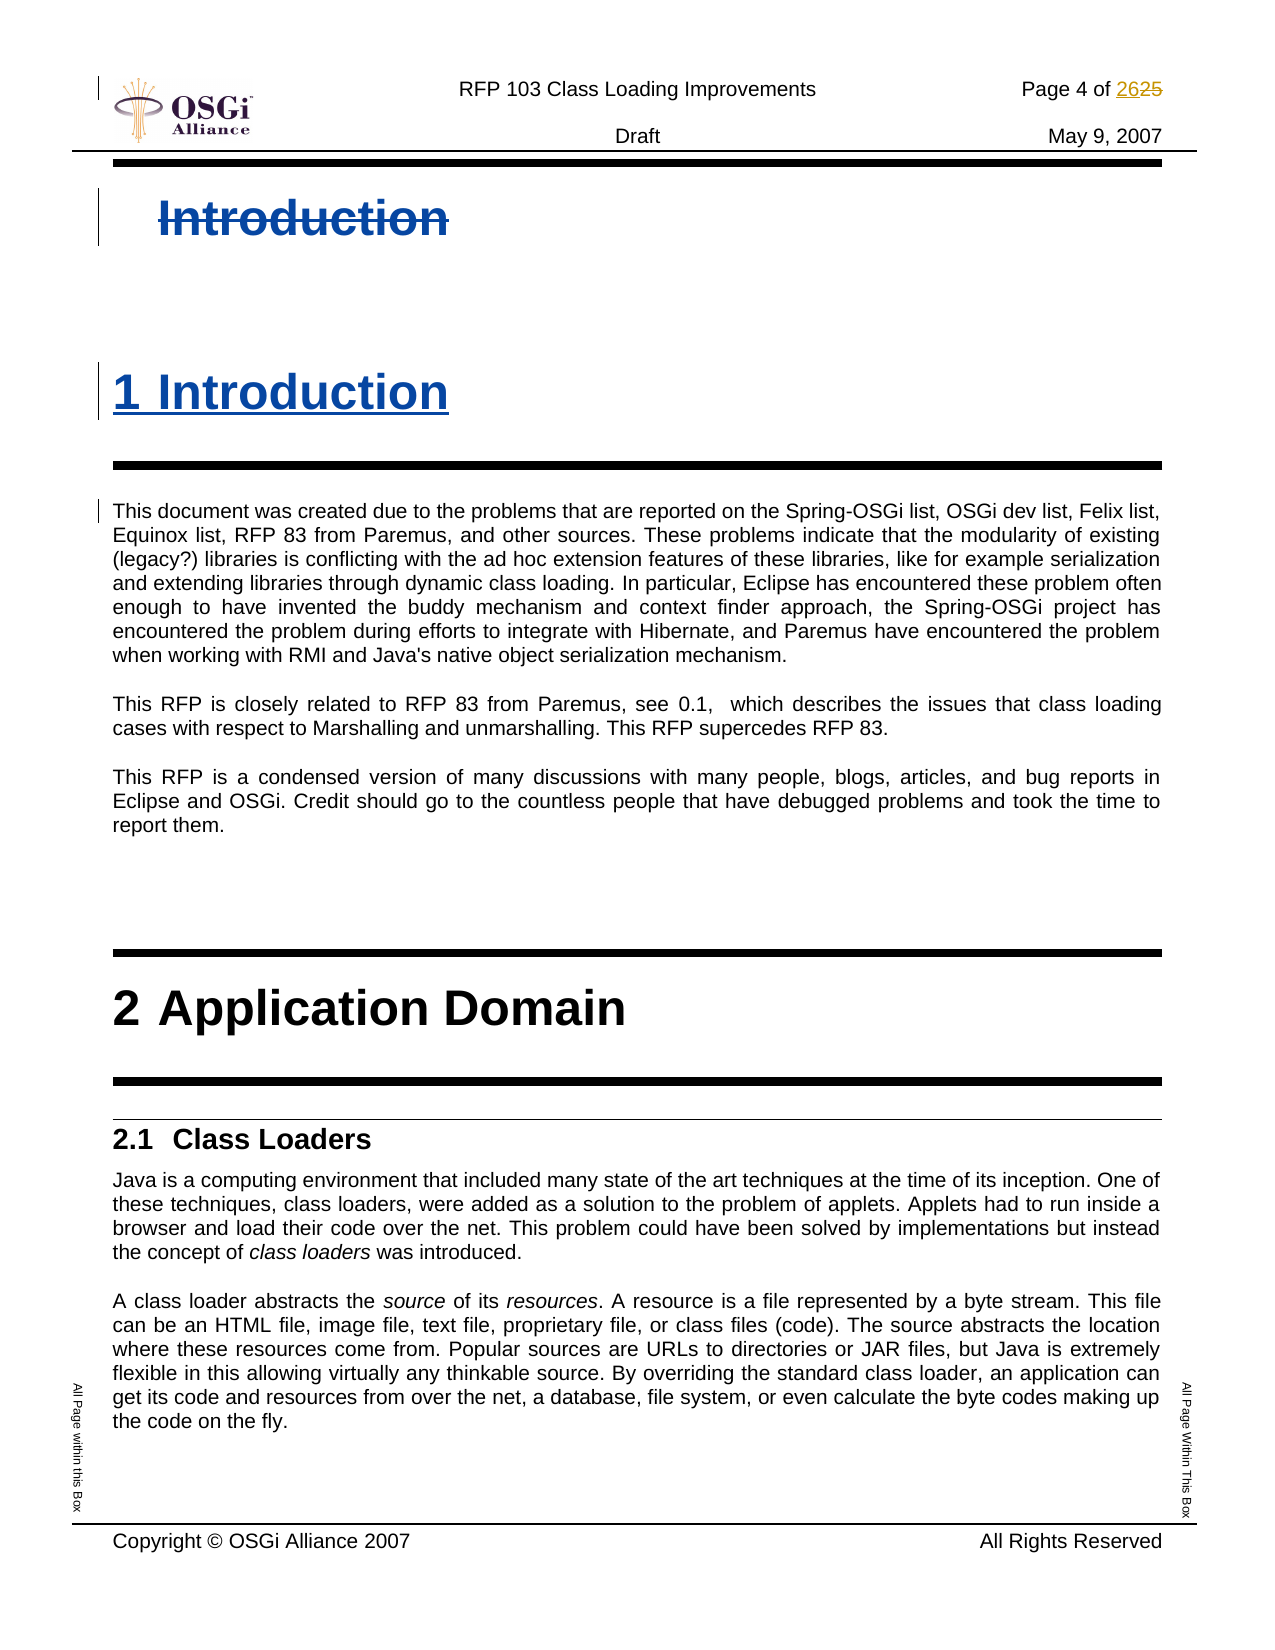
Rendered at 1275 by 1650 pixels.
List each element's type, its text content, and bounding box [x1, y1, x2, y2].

subtitle Introduction [112, 333, 1162, 470]
picture [114, 78, 254, 143]
subtitle Class Loaders [112, 1120, 1162, 1156]
text This document was created due to the problems that are reported on the Spring-OSGi list, OSGi dev list, Felix list, Equinox list, RFP 83 from Paremus, and other sources. These problems indicate that the modularity of existing (legacy?) libraries is conflicting with the ad hoc extension features of these libraries, like for example serialization and extending libraries through dynamic class loading. In particular, Eclipse has encountered these problem often enough to have invented the buddy mechanism and context finder approach, the Spring-OSGi project has encountered the problem during efforts to integrate with Hibernate, and Paremus have encountered the problem when working with RMI and Java's native object serialization mechanism. [112, 499, 1162, 667]
text A class loader abstracts the source of its resources. A resource is a file represented by a byte stream. This file can be an HTML file, image file, text file, proprietary file, or class files (code). The source abstracts the location where these resources come from. Popular sources are URLs to directories or JAR files, but Java is extremely flexible in this allowing virtually any thinkable source. By overriding the standard class loader, an application can get its code and resources from over the net, a database, file system, or even calculate the byte codes making up the code on the fly. [112, 1289, 1162, 1433]
subtitle Application Domain [112, 950, 1162, 1086]
text Java is a computing environment that included many state of the art techniques at the time of its inception. One of these techniques, class loaders, were added as a solution to the problem of applets. Applets had to run inside a browser and load their code over the net. This problem could have been solved by implementations but instead the concept of class loaders was introduced. [112, 1168, 1162, 1264]
text This RFP is closely related to RFP 83 from Paremus, see 6.1, which describes the issues that class loading cases with respect to Marshalling and unmarshalling. This RFP supercedes RFP 83. [112, 692, 1162, 739]
text This RFP is a condensed version of many discussions with many people, blogs, articles, and bug reports in Eclipse and OSGi. Credit should go to the countless people that have debugged problems and took the time to report them. [112, 764, 1162, 836]
